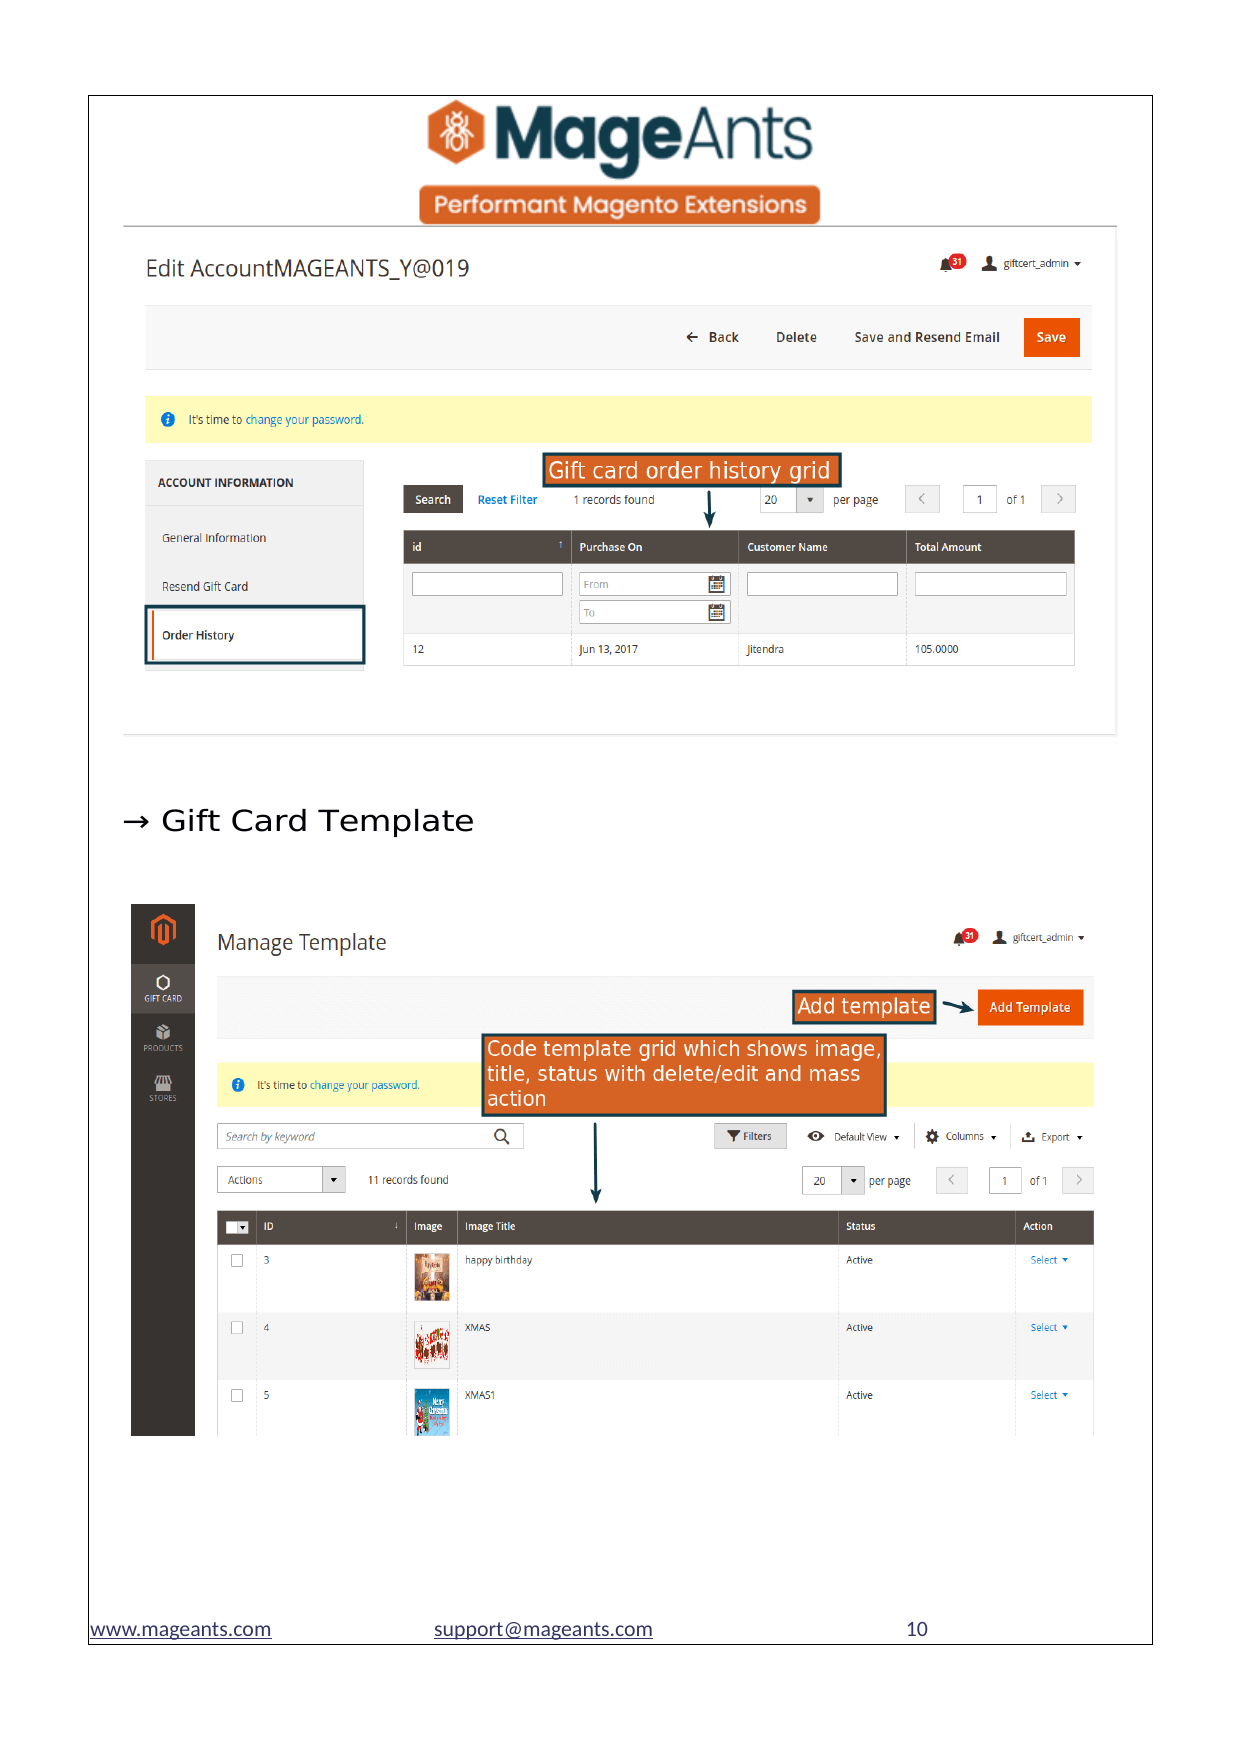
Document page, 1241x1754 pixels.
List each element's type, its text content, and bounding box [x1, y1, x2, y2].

picture [123, 97, 1118, 737]
picture [130, 904, 1110, 1436]
text → Gift Card Template [90, 804, 1150, 838]
